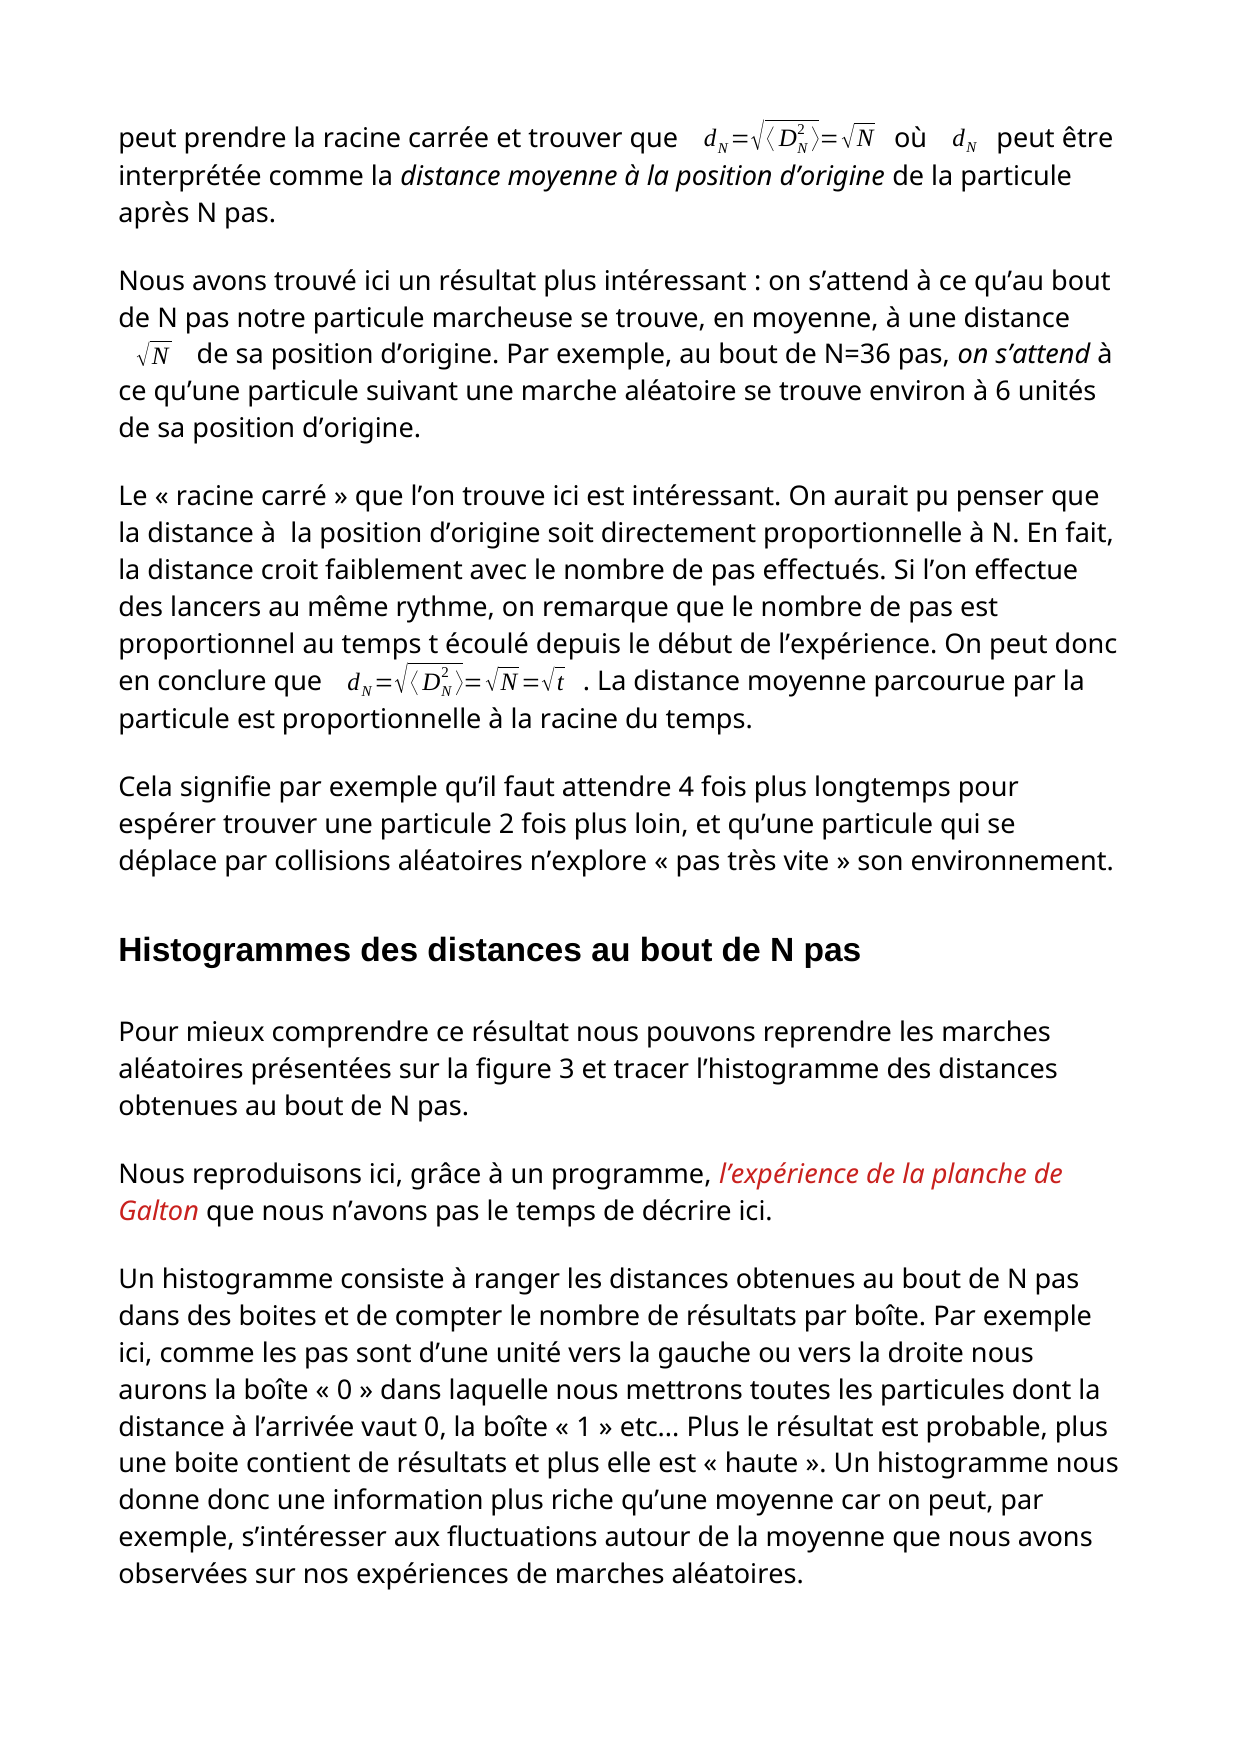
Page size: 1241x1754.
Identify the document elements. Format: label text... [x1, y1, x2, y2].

text Maintenant que nous connaissons cette expression et que nous connaissons la valeur initiale nous pouvons en déduire toutes les autres. Par exemple, , etc.. Et nous arrivons au résultat suivant :, « la distance au carrée moyenne parcourue après N pas vaut N ». Si l’on souhaite revenir vers une grandeur mesurant une distance on peut prendre la racine carrée et trouver que où peut être interprétée comme la distance moyenne à la position d’origine de la particule après N pas. [118, 118, 1122, 230]
subtitle Histogrammes des distances au bout de N pas [118, 930, 1122, 969]
text Pour mieux comprendre ce résultat nous pouvons reprendre les marches aléatoires présentées sur la figure 3 et tracer l’histogramme des distances obtenues au bout de N pas. [118, 1013, 1122, 1123]
text Nous reproduisons ici, grâce à un programme, l’expérience de la planche de Galton que nous n’avons pas le temps de décrire ici. [118, 1154, 1122, 1228]
text Le « racine carré » que l’on trouve ici est intéressant. On aurait pu penser que la distance à la position d’origine soit directement proportionnelle à N. En fait, la distance croit faiblement avec le nombre de pas effectués. Si l’on effectue des lancers au même rythme, on remarque que le nombre de pas est proportionnel au temps t écoulé depuis le début de l’expérience. On peut donc en conclure que . La distance moyenne parcourue par la particule est proportionnelle à la racine du temps. [118, 477, 1122, 736]
text Nous avons trouvé ici un résultat plus intéressant : on s’attend à ce qu’au bout de N pas notre particule marcheuse se trouve, en moyenne, à une distance de sa position d’origine. Par exemple, au bout de N=36 pas, on s’attend à ce qu’une particule suivant une marche aléatoire se trouve environ à 6 unités de sa position d’origine. [118, 261, 1122, 446]
text Un histogramme consiste à ranger les distances obtenues au bout de N pas dans des boites et de compter le nombre de résultats par boîte. Par exemple ici, comme les pas sont d’une unité vers la gauche ou vers la droite nous aurons la boîte « 0 » dans laquelle nous mettrons toutes les particules dont la distance à l’arrivée vaut 0, la boîte « 1 » etc... Plus le résultat est probable, plus une boite contient de résultats et plus elle est « haute ». Un histogramme nous donne donc une information plus riche qu’une moyenne car on peut, par exemple, s’intéresser aux fluctuations autour de la moyenne que nous avons observées sur nos expériences de marches aléatoires. [118, 1259, 1122, 1591]
text Cela signifie par exemple qu’il faut attendre 4 fois plus longtemps pour espérer trouver une particule 2 fois plus loin, et qu’une particule qui se déplace par collisions aléatoires n’explore « pas très vite » son environnement. [118, 767, 1122, 878]
